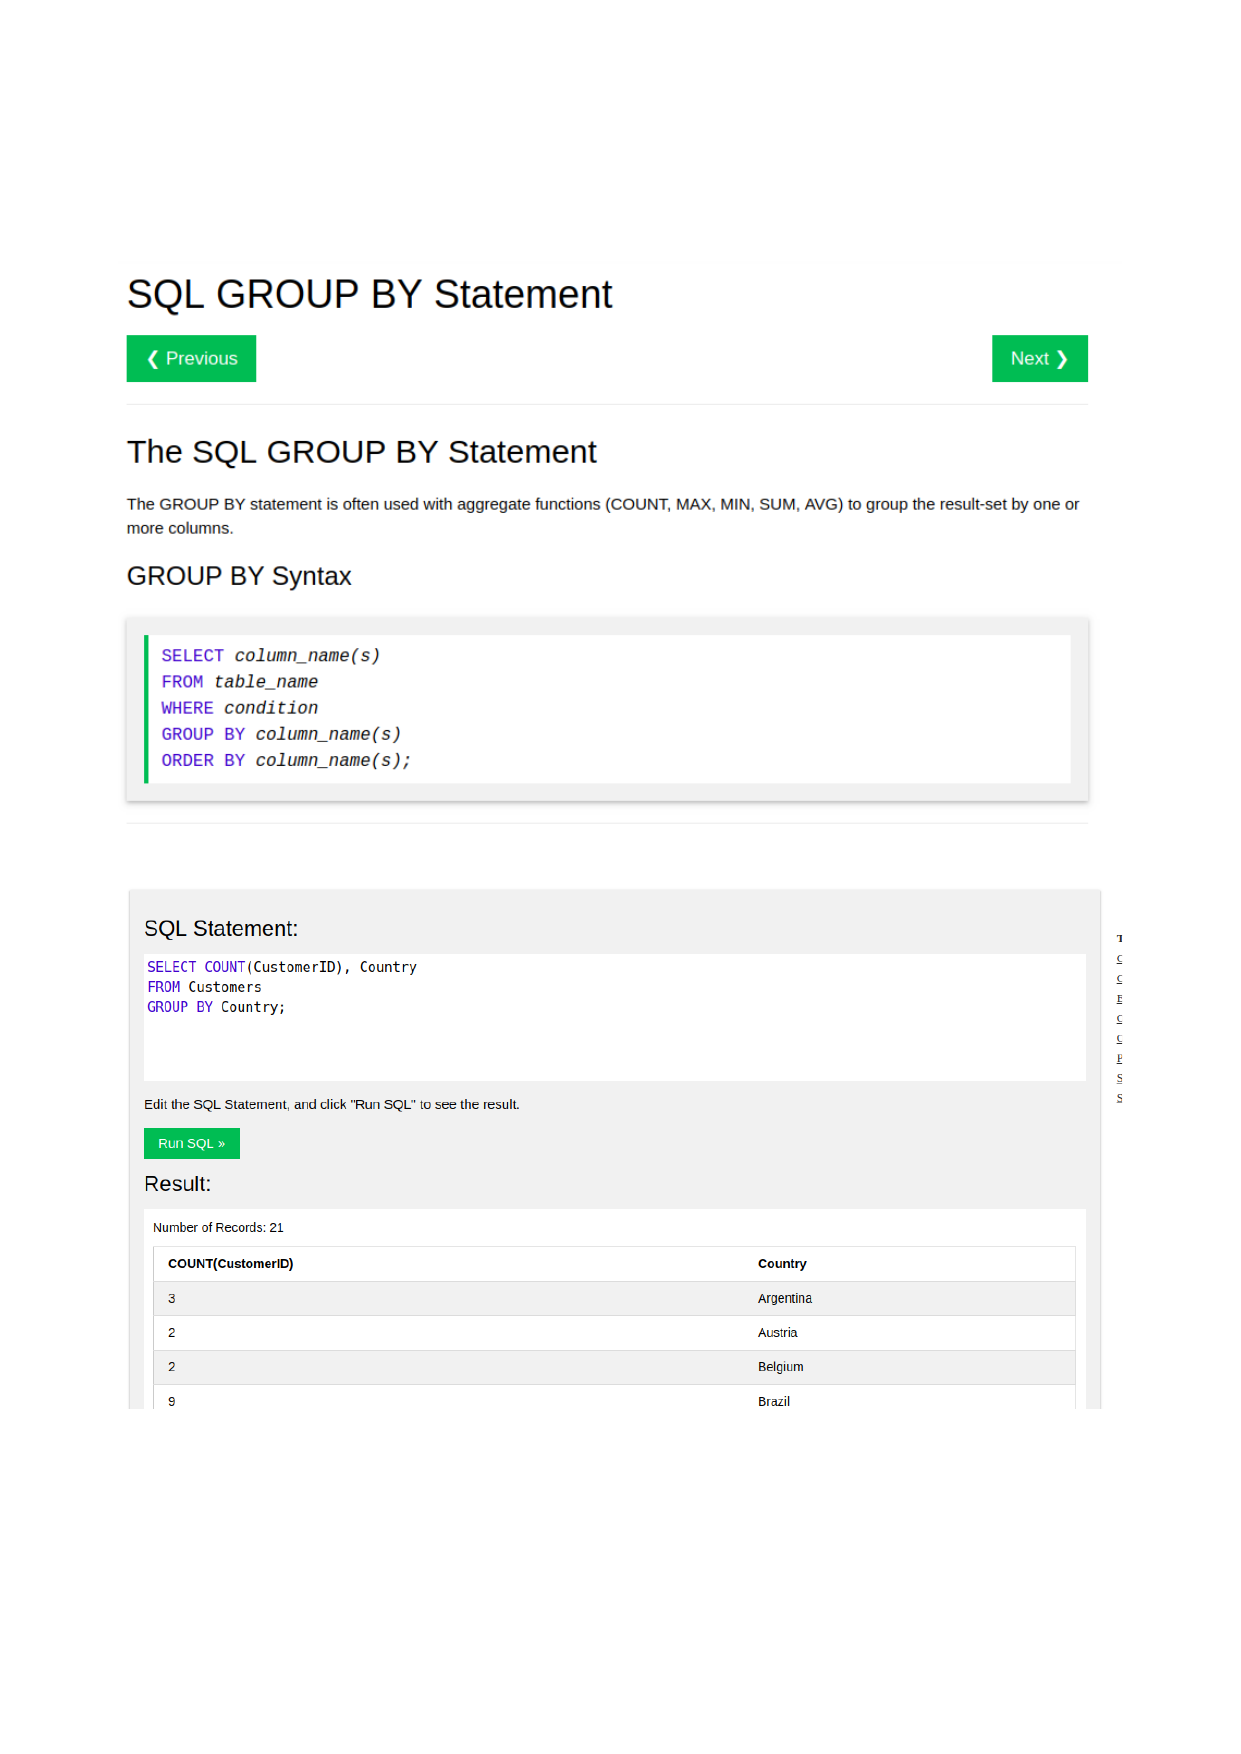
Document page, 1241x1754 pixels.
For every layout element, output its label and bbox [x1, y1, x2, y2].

picture [118, 882, 1123, 1409]
picture [118, 261, 1123, 826]
